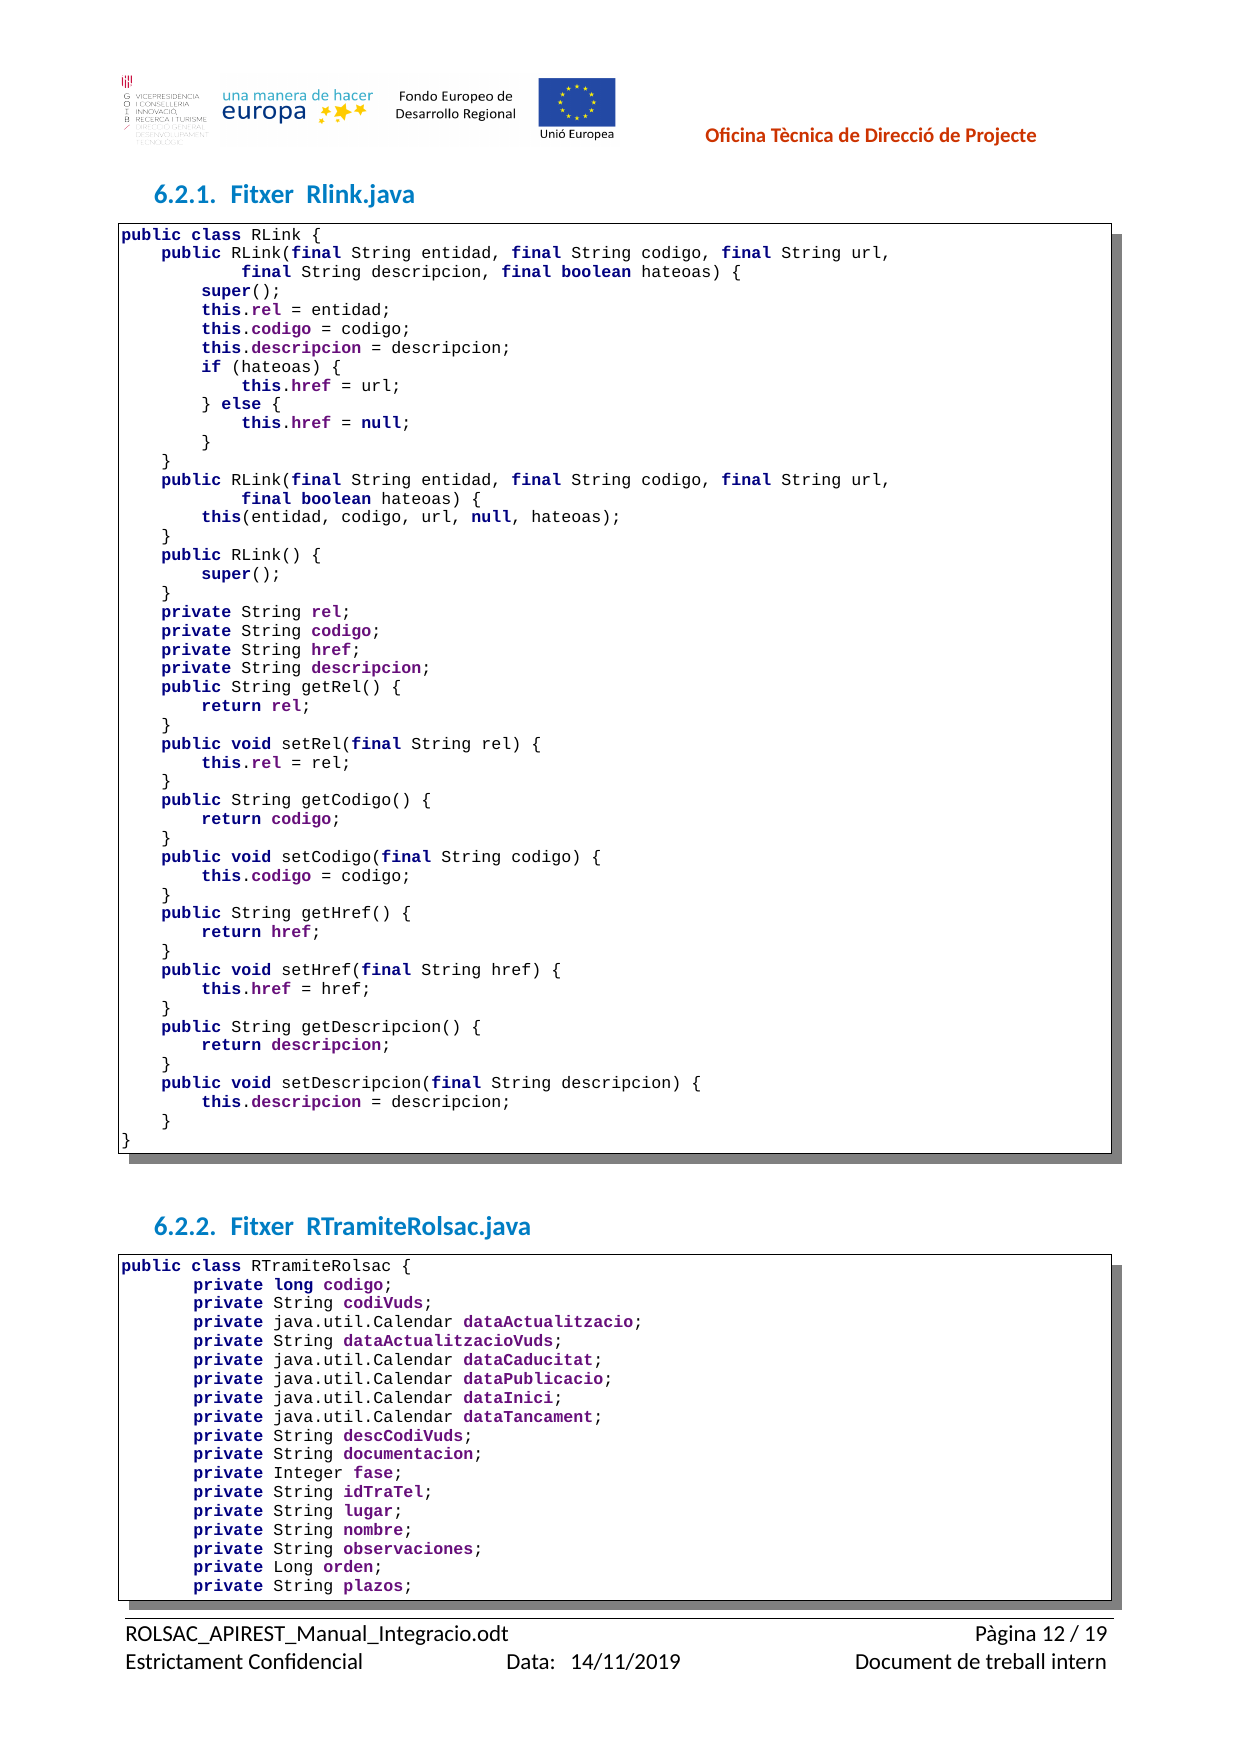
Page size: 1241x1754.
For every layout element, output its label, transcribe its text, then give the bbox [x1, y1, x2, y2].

picture [219, 73, 621, 147]
text public class RTramiteRolsac { private long codigo; private String codiVuds; private java.util.Calendar dataActualitzacio; private String dataActualitzacioVuds; private java.util.Calendar dataCaducitat; private java.util.Calendar dataPublicacio; private java.util.Calendar dataInici; private java.util.Calendar dataTancament; private String descCodiVuds; private String documentacion; private Integer fase; private String idTraTel; private String lugar; private String nombre; private String observaciones; private Long orden; private String plazos; [119, 1255, 1111, 1600]
subtitle Fitxer Rlink.java [153, 178, 1122, 211]
subtitle Fitxer RTramiteRolsac.java [153, 1209, 1122, 1242]
text public class RLink { public RLink(final String entidad, final String codigo, final String url, final String descripcion, final boolean hateoas) { super(); this.rel = entidad; this.codigo = codigo; this.descripcion = descripcion; if (hateoas) { this.href = url; } else { this.href = null; } } public RLink(final String entidad, final String codigo, final String url, final boolean hateoas) { this(entidad, codigo, url, null, hateoas); } public RLink() { super(); } private String rel; private String codigo; private String href; private String descripcion; public String getRel() { return rel; } public void setRel(final String rel) { this.rel = rel; } public String getCodigo() { return codigo; } public void setCodigo(final String codigo) { this.codigo = codigo; } public String getHref() { return href; } public void setHref(final String href) { this.href = href; } public String getDescripcion() { return descripcion; } public void setDescripcion(final String descripcion) { this.descripcion = descripcion; } } [119, 224, 1111, 1153]
picture [118, 73, 213, 147]
